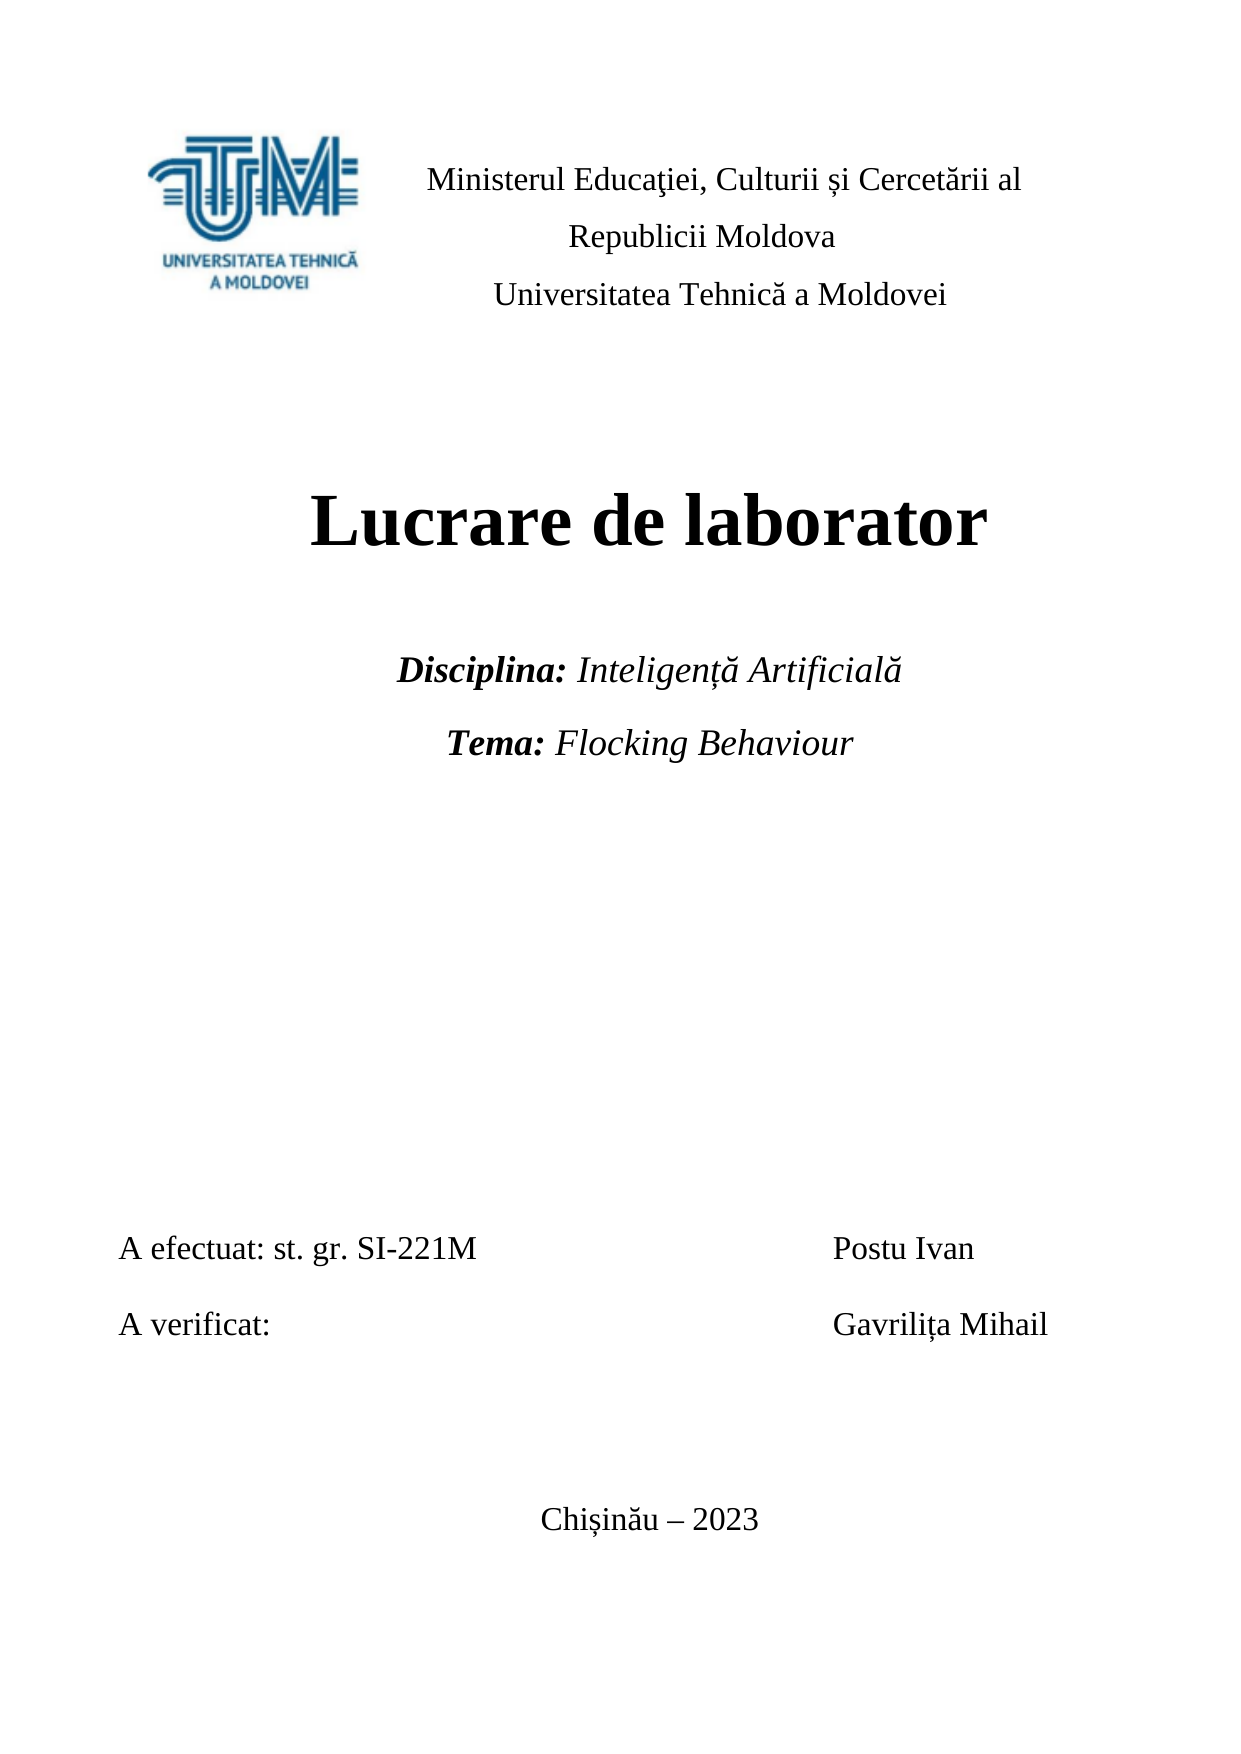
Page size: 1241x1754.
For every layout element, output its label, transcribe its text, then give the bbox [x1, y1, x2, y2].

text Universitatea Tehnică a Moldovei [118, 274, 1181, 312]
text Ministerul Educaţiei, Culturii și Cercetării al Republicii Moldova [387, 159, 1181, 255]
text Lucrare de laborator [118, 475, 1181, 562]
text Chișinău – 2023 [118, 1499, 1181, 1537]
text Disciplina: Inteligență Artificială [118, 648, 1181, 691]
text A verificat: Gavrilița Mihail [118, 1305, 1181, 1343]
picture [135, 122, 387, 302]
text Tema: Flocking Behaviour [118, 720, 1181, 763]
text A efectuat: st. gr. SI-221M Postu Ivan [118, 1228, 1181, 1266]
text [118, 159, 135, 255]
